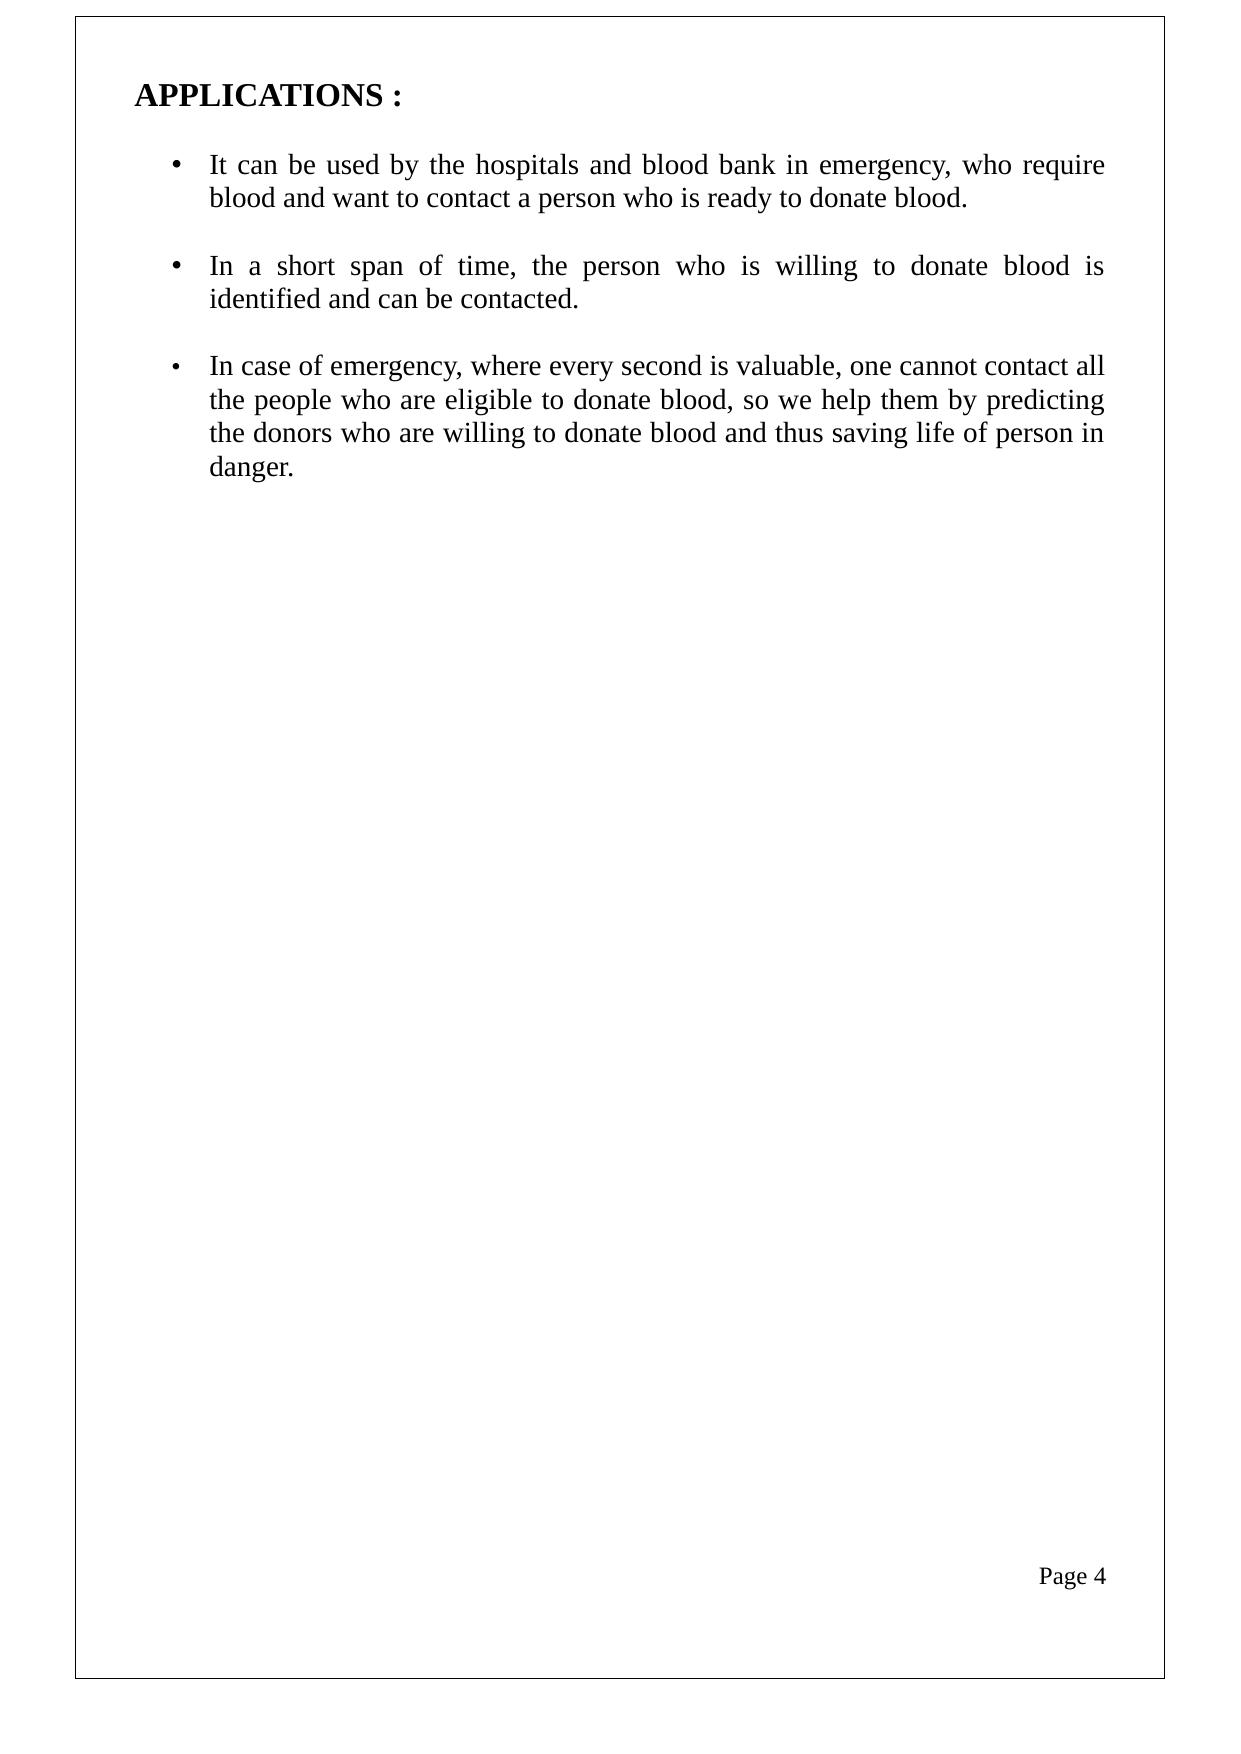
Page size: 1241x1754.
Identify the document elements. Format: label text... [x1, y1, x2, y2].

text APPLICATIONS : [134, 75, 1106, 113]
list In a short span of time, the person who is willing to donate blood is identified and can be contacted. [172, 248, 1106, 315]
list In case of emergency, where every second is valuable, one cannot contact all the people who are eligible to donate blood, so we help them by predicting the donors who are willing to donate blood and thus saving life of person in danger. [172, 348, 1106, 482]
list It can be used by the hospitals and blood bank in emergency, who require blood and want to contact a person who is ready to donate blood. [172, 147, 1106, 214]
